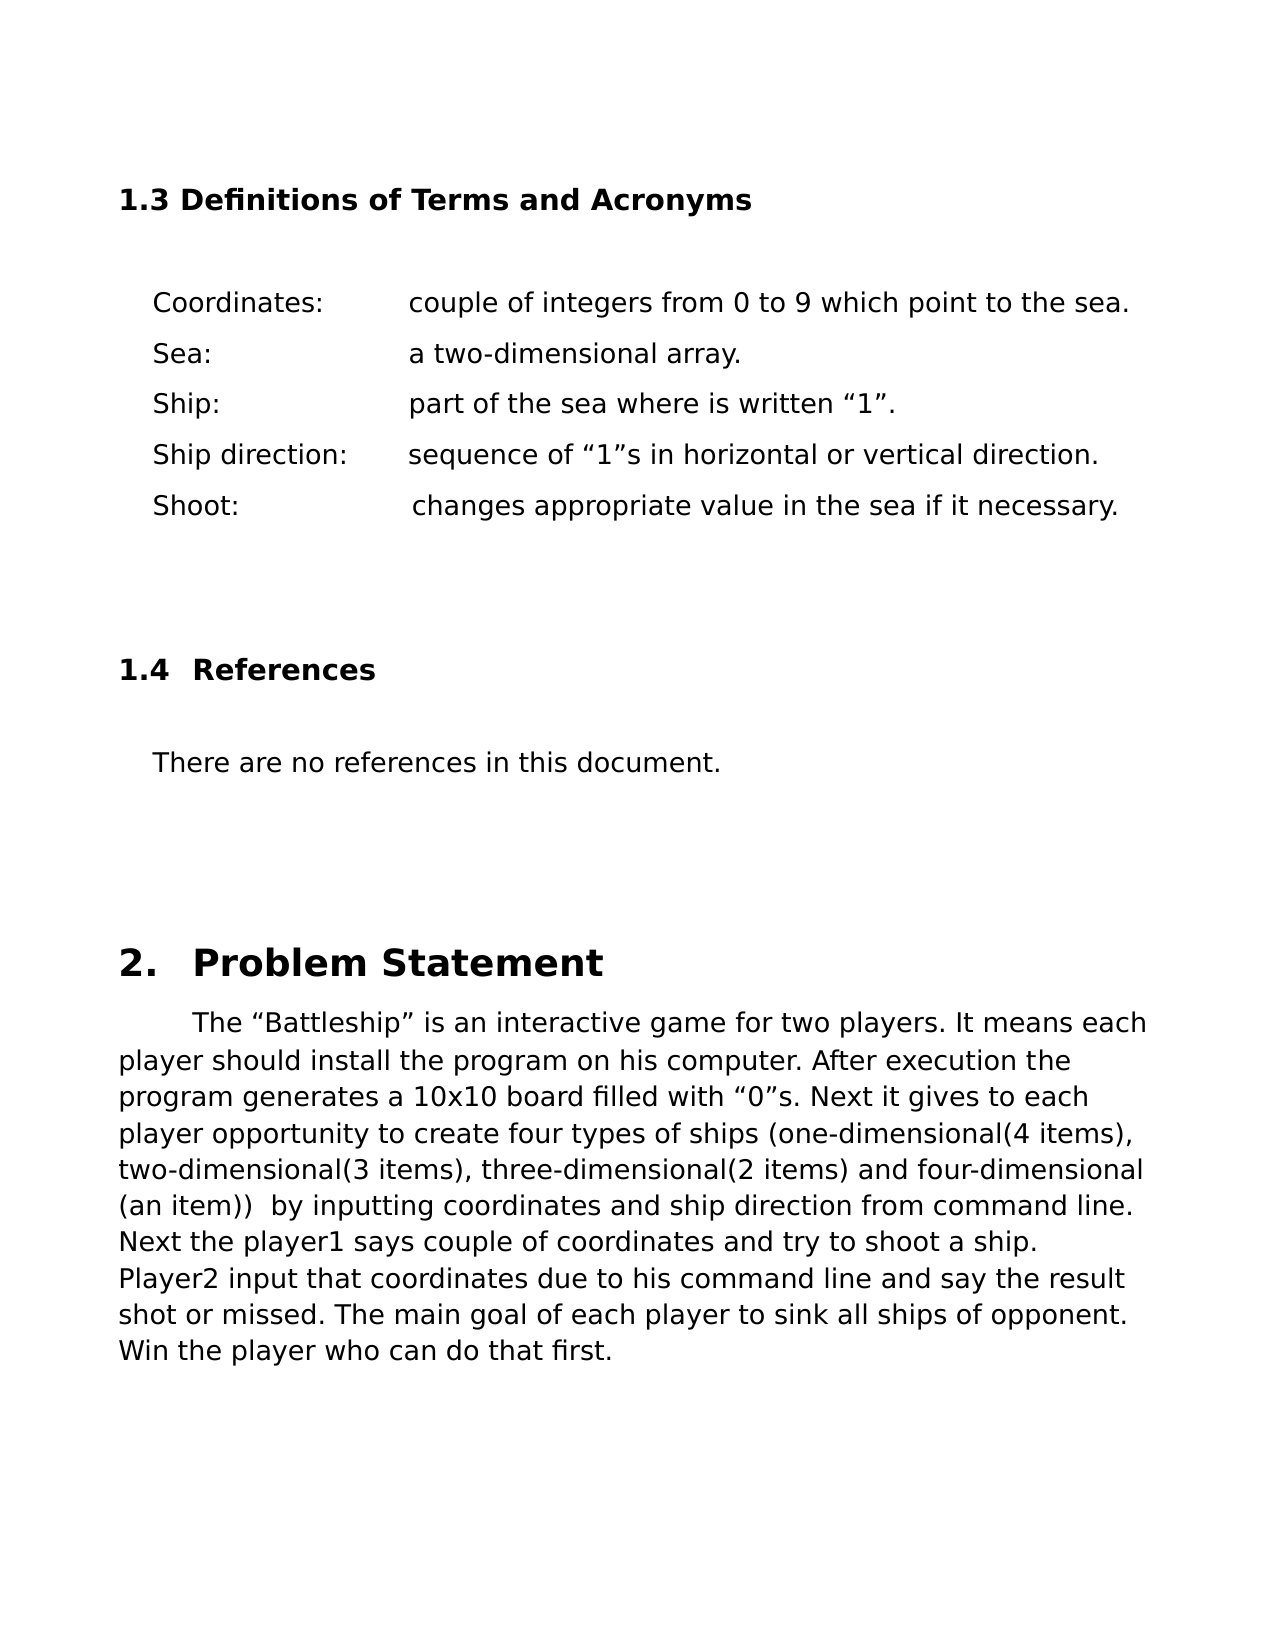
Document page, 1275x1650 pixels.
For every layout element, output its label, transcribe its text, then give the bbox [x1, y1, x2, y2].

text Sea: a two-dimensional array. [118, 338, 1157, 369]
text Ship direction: sequence of “1”s in horizontal or vertical direction. [118, 440, 1157, 471]
text Coordinates: couple of integers from 0 to 9 which point to the sea. [118, 287, 1157, 319]
text There are no references in this document. [118, 747, 1157, 779]
subtitle 1.4 References [118, 654, 1157, 688]
text Shoot: changes appropriate value in the sea if it necessary. [118, 491, 1157, 558]
text The “Battleship” is an interactive game for two players. It means each player should install the program on his computer. After execution the program generates a 10x10 board filled with “0”s. Next it gives to each player opportunity to create four types of ships (one-dimensional(4 items), two-dimensional(3 items), three-dimensional(2 items) and four-dimensional (an item)) by inputting coordinates and ship direction from command line. Next the player1 says couple of coordinates and try to shoot a ship. Player2 input that coordinates due to his command line and say the result shot or missed. The main goal of each player to sink all ships of opponent. Win the player who can do that first. [118, 997, 1157, 1367]
text 1.3 Definitions of Terms and Acronyms [118, 183, 1157, 217]
text Ship: part of the sea where is written “1”. [118, 389, 1157, 420]
subtitle 2. Problem Statement [118, 942, 1157, 985]
